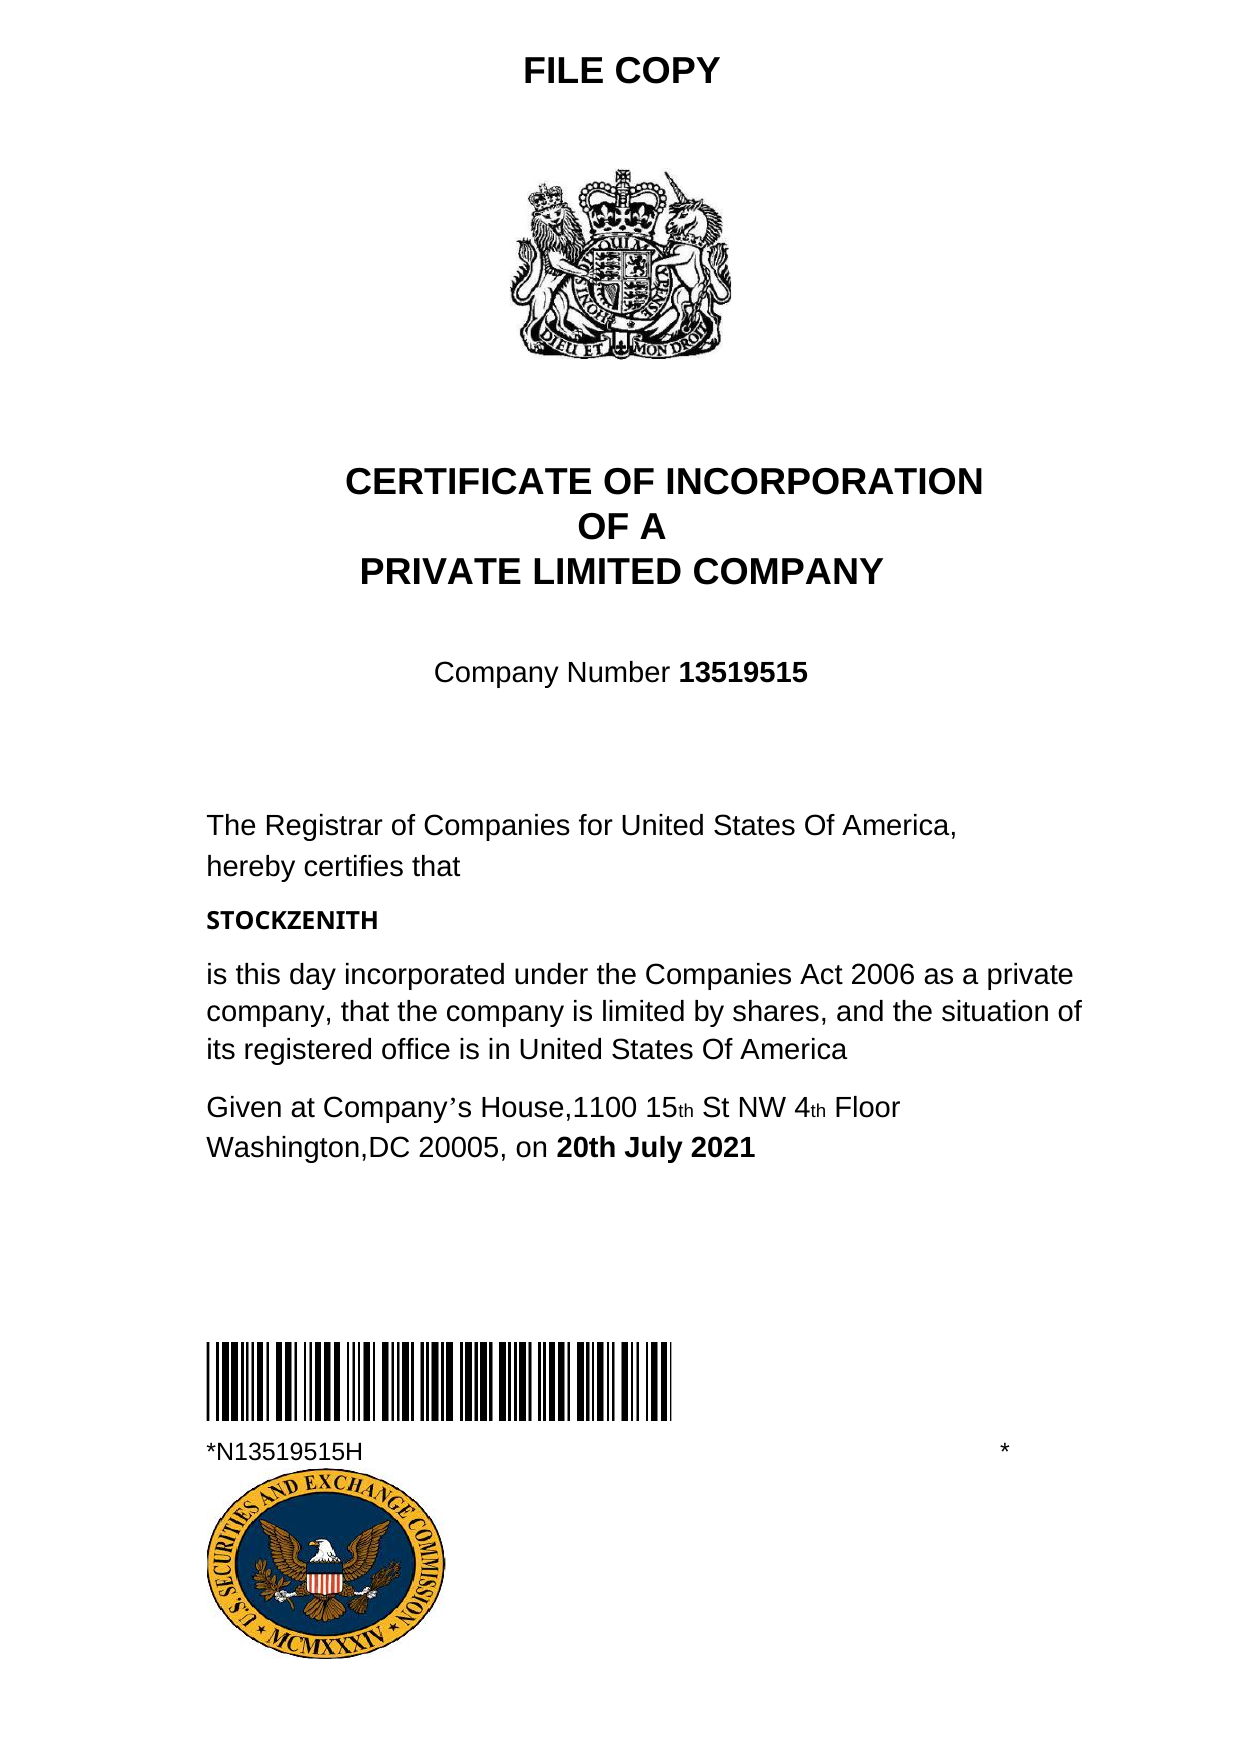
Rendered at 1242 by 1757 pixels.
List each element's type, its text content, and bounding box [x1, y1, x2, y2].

picture [206, 1468, 446, 1659]
text Given at Company’s House,1100 15th St NW 4th Floor Washington,DC 20005, on 20th July 2021 [206, 1089, 1108, 1164]
text PRIVATE LIMITED COMPANY [150, 549, 1094, 592]
text is this day incorporated under the Companies Act 2006 as a private company, that the company is limited by shares, and the situation of its registered office is in United States Of America [206, 957, 1106, 1065]
text Company Number 13519515 [150, 655, 1092, 689]
picture [216, 1342, 672, 1421]
text *N13519515H * [206, 1437, 1108, 1466]
picture [206, 1342, 210, 1421]
text CERTIFICATE OF INCORPORATION [150, 459, 1179, 502]
text STOCKZENITH [206, 903, 1108, 937]
text The Registrar of Companies for United States Of America, hereby certifies that [206, 808, 1046, 883]
text OF A [150, 504, 1094, 547]
text FILE COPY [150, 48, 1094, 91]
picture [509, 168, 732, 360]
